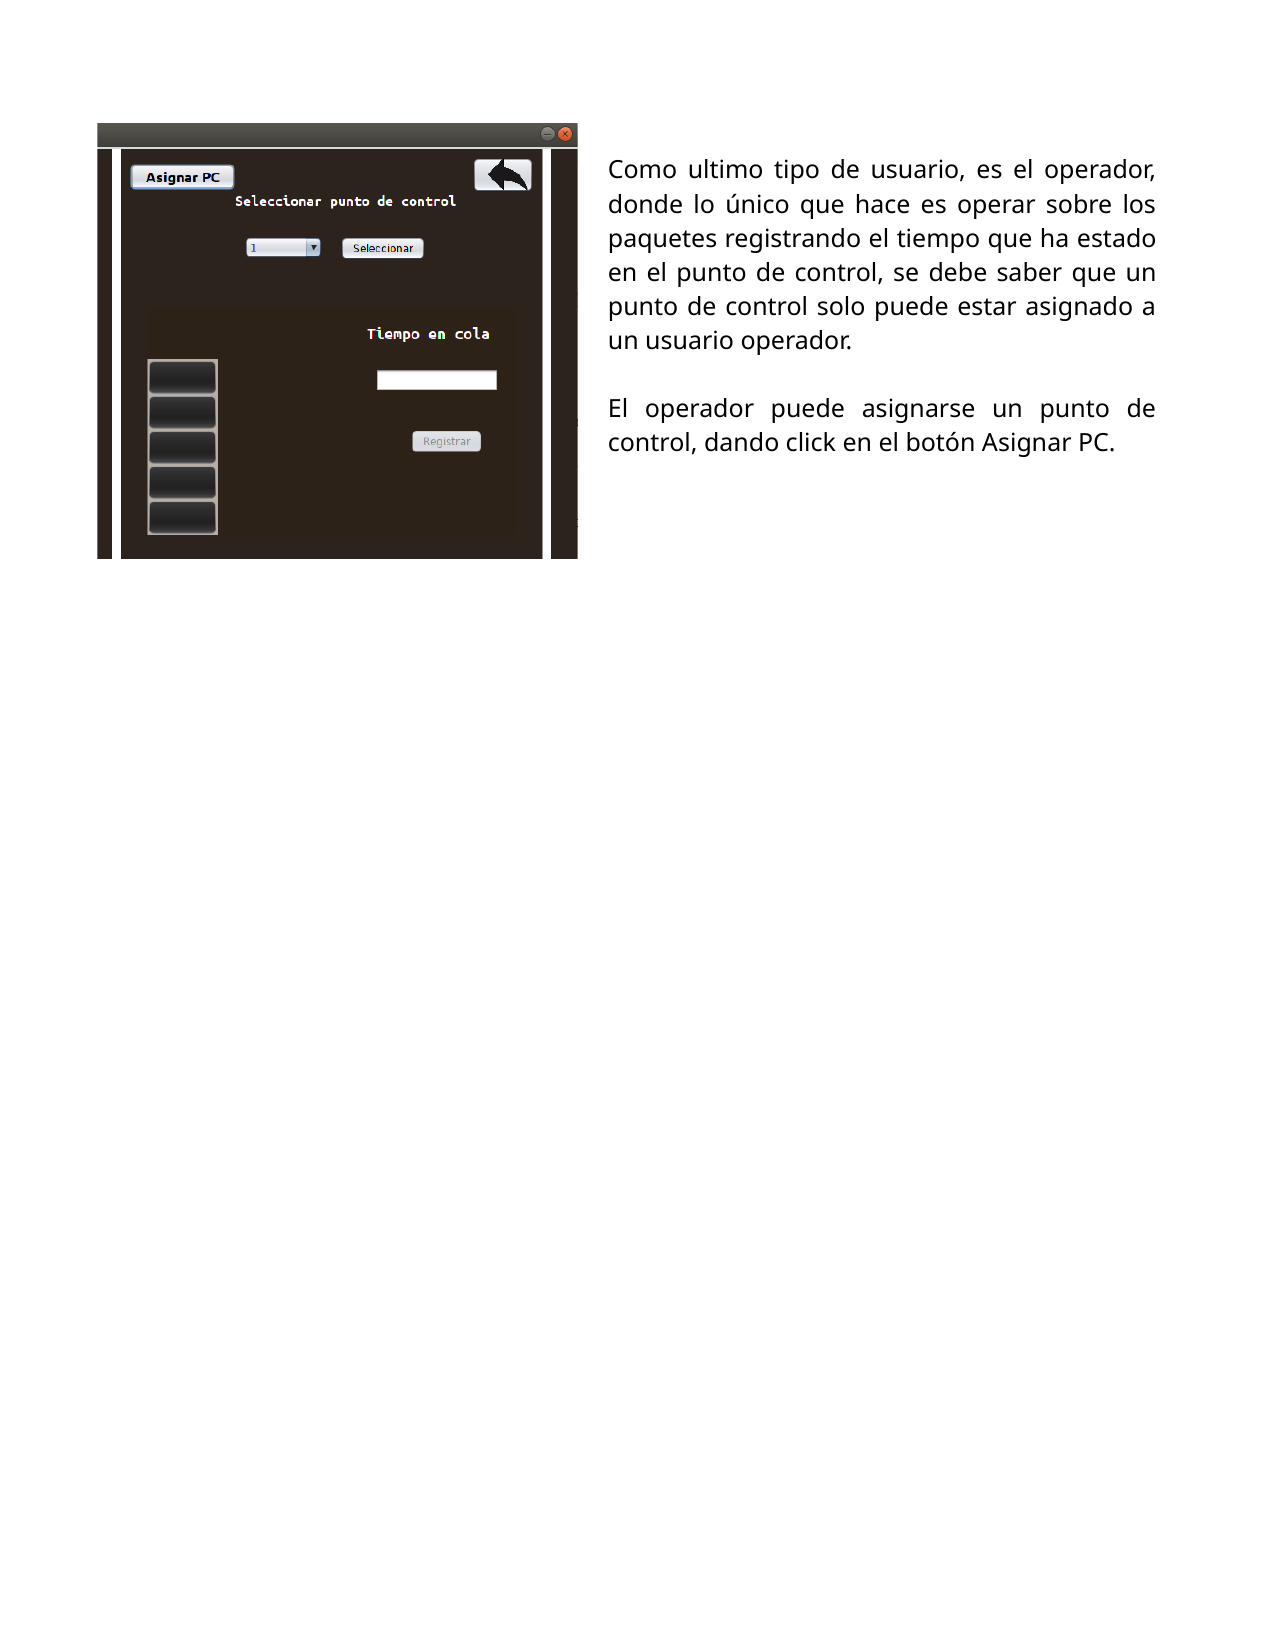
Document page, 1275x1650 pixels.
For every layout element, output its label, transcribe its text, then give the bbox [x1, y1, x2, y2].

text Como ultimo tipo de usuario, es el operador, donde lo único que hace es operar sobre los paquetes registrando el tiempo que ha estado en el punto de control, se debe saber que un punto de control solo puede estar asignado a un usuario operador. [578, 152, 1157, 357]
picture [97, 123, 578, 559]
text El operador puede asignarse un punto de control, dando click en el botón Asignar PC. [578, 391, 1157, 459]
